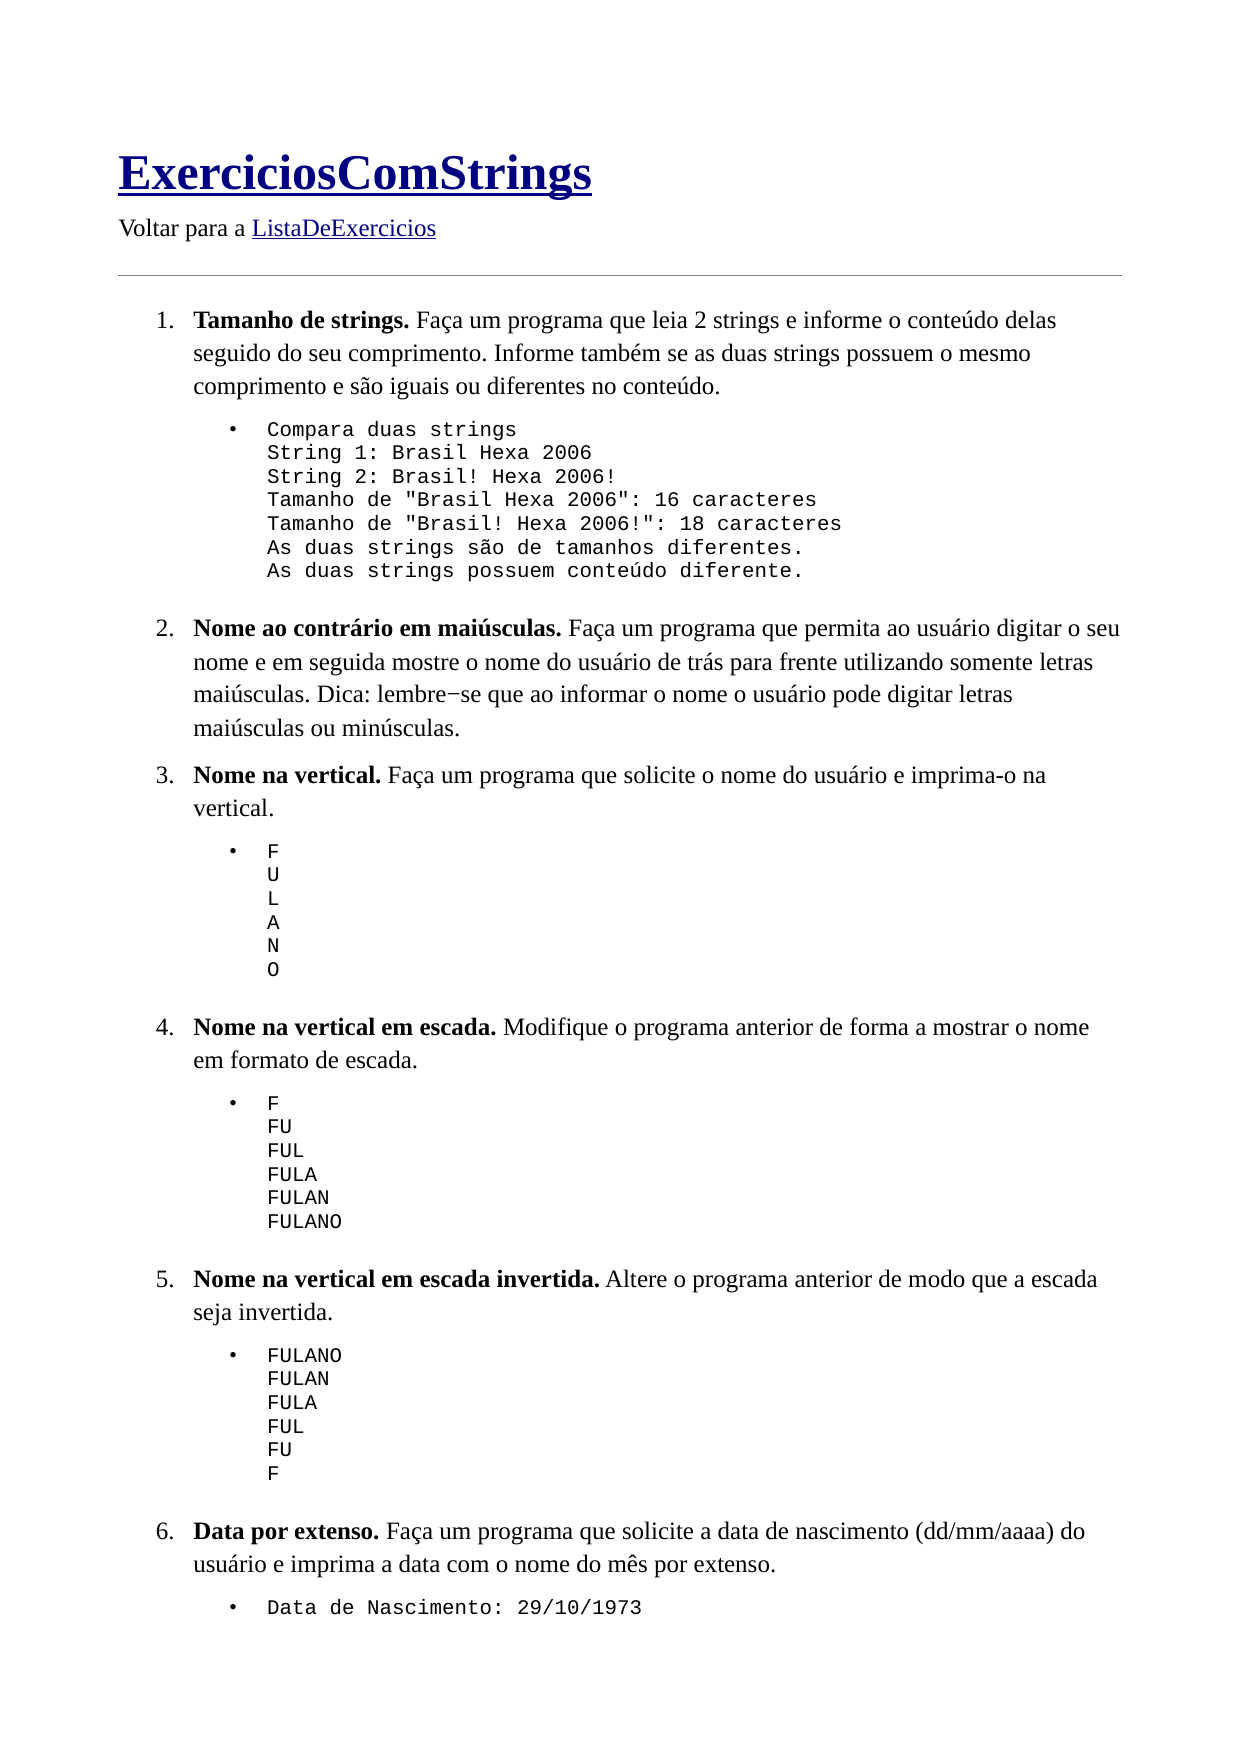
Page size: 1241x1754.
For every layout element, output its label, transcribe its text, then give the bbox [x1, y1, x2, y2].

list FULANO [229, 1211, 1122, 1235]
list FULA [229, 1392, 1122, 1416]
list Tamanho de "Brasil Hexa 2006": 16 caracteres [229, 489, 1122, 513]
list Tamanho de strings. Faça um programa que leia 2 strings e informe o conteúdo delas seguido do seu comprimento. Informe também se as duas strings possuem o mesmo comprimento e são iguais ou diferentes no conteúdo. [156, 305, 1122, 400]
list FULAN [229, 1187, 1122, 1211]
list N [229, 935, 1122, 959]
list FULANO [229, 1345, 1122, 1368]
list As duas strings são de tamanhos diferentes. [229, 537, 1122, 560]
list O [229, 959, 1122, 983]
list A [229, 912, 1122, 935]
text Voltar para a ListaDeExercicios [118, 213, 1122, 242]
list F [229, 841, 1122, 864]
list U [229, 864, 1122, 888]
list Compara duas strings [229, 418, 1122, 442]
list L [229, 888, 1122, 912]
list Data por extenso. Faça um programa que solicite a data de nascimento (dd/mm/aaaa) do usuário e imprima a data com o nome do mês por extenso. [156, 1516, 1122, 1578]
list FUL [229, 1416, 1122, 1439]
list Tamanho de "Brasil! Hexa 2006!": 18 caracteres [229, 513, 1122, 537]
subtitle ExerciciosComStrings [118, 143, 1122, 201]
list String 1: Brasil Hexa 2006 [229, 442, 1122, 466]
list FUL [229, 1140, 1122, 1164]
list FU [229, 1439, 1122, 1463]
list Data de Nascimento: 29/10/1973 [229, 1597, 1122, 1620]
list As duas strings possuem conteúdo diferente. [229, 560, 1122, 584]
list F [229, 1463, 1122, 1487]
list Nome na vertical em escada. Modifique o programa anterior de forma a mostrar o nome em formato de escada. [156, 1012, 1122, 1074]
list FULA [229, 1164, 1122, 1187]
list String 2: Brasil! Hexa 2006! [229, 466, 1122, 489]
list F [229, 1093, 1122, 1116]
list Nome na vertical em escada invertida. Altere o programa anterior de modo que a escada seja invertida. [156, 1264, 1122, 1326]
list Nome ao contrário em maiúsculas. Faça um programa que permita ao usuário digitar o seu nome e em seguida mostre o nome do usuário de trás para frente utilizando somente letras maiúsculas. Dica: lembre−se que ao informar o nome o usuário pode digitar letras maiúsculas ou minúsculas. [156, 613, 1122, 741]
list Nome na vertical. Faça um programa que solicite o nome do usuário e imprima-o na vertical. [156, 760, 1122, 822]
list FU [229, 1116, 1122, 1140]
list FULAN [229, 1368, 1122, 1392]
